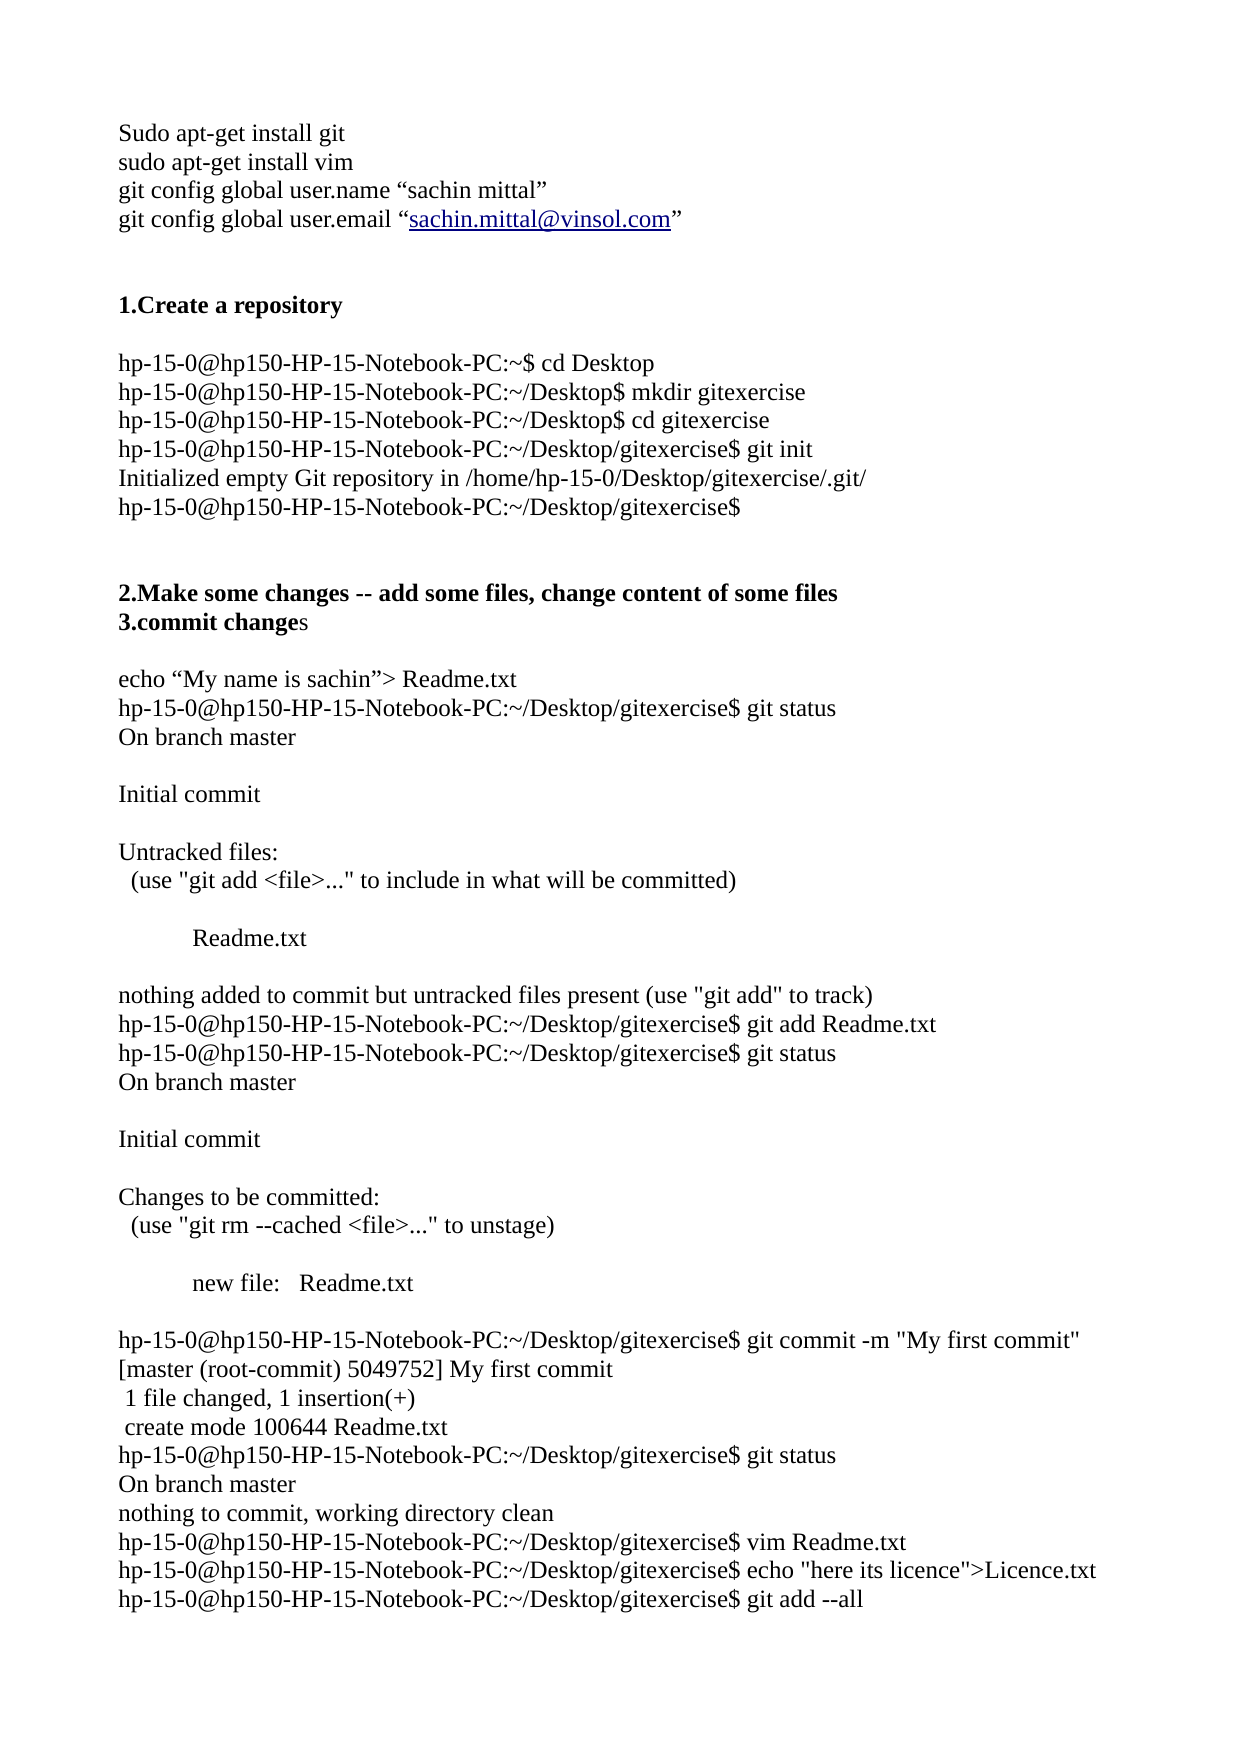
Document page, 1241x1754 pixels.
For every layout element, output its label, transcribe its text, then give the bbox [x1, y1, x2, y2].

text hp-15-0@hp150-HP-15-Notebook-PC:~/Desktop/gitexercise$ git status [118, 1038, 1122, 1067]
text 1 file changed, 1 insertion(+) [118, 1383, 1122, 1412]
text hp-15-0@hp150-HP-15-Notebook-PC:~/Desktop/gitexercise$ git commit -m "My first commit" [118, 1326, 1122, 1354]
text git config global user.name “sachin mittal” [118, 176, 1122, 204]
text On branch master [118, 722, 1122, 751]
text nothing added to commit but untracked files present (use "git add" to track) [118, 981, 1122, 1009]
text On branch master [118, 1469, 1122, 1498]
text (use "git add <file>..." to include in what will be committed) [118, 866, 1122, 894]
text Initialized empty Git repository in /home/hp-15-0/Desktop/gitexercise/.git/ [118, 463, 1122, 492]
text [master (root-commit) 5049752] My first commit [118, 1354, 1122, 1383]
text create mode 100644 Readme.txt [118, 1412, 1122, 1441]
text hp-15-0@hp150-HP-15-Notebook-PC:~/Desktop/gitexercise$ [118, 492, 1122, 521]
text hp-15-0@hp150-HP-15-Notebook-PC:~/Desktop/gitexercise$ git status [118, 1441, 1122, 1469]
text Sudo apt-get install git [118, 118, 1122, 147]
text Untracked files: [118, 837, 1122, 866]
text Readme.txt [118, 923, 1122, 952]
text nothing to commit, working directory clean [118, 1498, 1122, 1527]
text Initial commit [118, 779, 1122, 808]
text hp-15-0@hp150-HP-15-Notebook-PC:~/Desktop/gitexercise$ git status [118, 693, 1122, 722]
text hp-15-0@hp150-HP-15-Notebook-PC:~$ cd Desktop [118, 348, 1122, 377]
text echo “My name is sachin”> Readme.txt [118, 664, 1122, 693]
text sudo apt-get install vim [118, 147, 1122, 176]
text 3.commit changes [118, 607, 1122, 636]
text hp-15-0@hp150-HP-15-Notebook-PC:~/Desktop/gitexercise$ git init [118, 434, 1122, 463]
text hp-15-0@hp150-HP-15-Notebook-PC:~/Desktop/gitexercise$ echo "here its licence">Licence.txt [118, 1556, 1122, 1584]
text hp-15-0@hp150-HP-15-Notebook-PC:~/Desktop$ mkdir gitexercise [118, 377, 1122, 406]
text (use "git rm --cached <file>..." to unstage) [118, 1211, 1122, 1239]
text git config global user.email “sachin.mittal@vinsol.com” [118, 204, 1122, 233]
text hp-15-0@hp150-HP-15-Notebook-PC:~/Desktop/gitexercise$ vim Readme.txt [118, 1527, 1122, 1556]
text hp-15-0@hp150-HP-15-Notebook-PC:~/Desktop/gitexercise$ git add --all [118, 1584, 1122, 1613]
text hp-15-0@hp150-HP-15-Notebook-PC:~/Desktop$ cd gitexercise [118, 406, 1122, 434]
text 1.Create a repository [118, 291, 1122, 319]
text On branch master [118, 1067, 1122, 1096]
text 2.Make some changes -- add some files, change content of some files [118, 578, 1122, 607]
text Initial commit [118, 1124, 1122, 1153]
text new file: Readme.txt [118, 1268, 1122, 1297]
text Changes to be committed: [118, 1182, 1122, 1211]
text hp-15-0@hp150-HP-15-Notebook-PC:~/Desktop/gitexercise$ git add Readme.txt [118, 1009, 1122, 1038]
